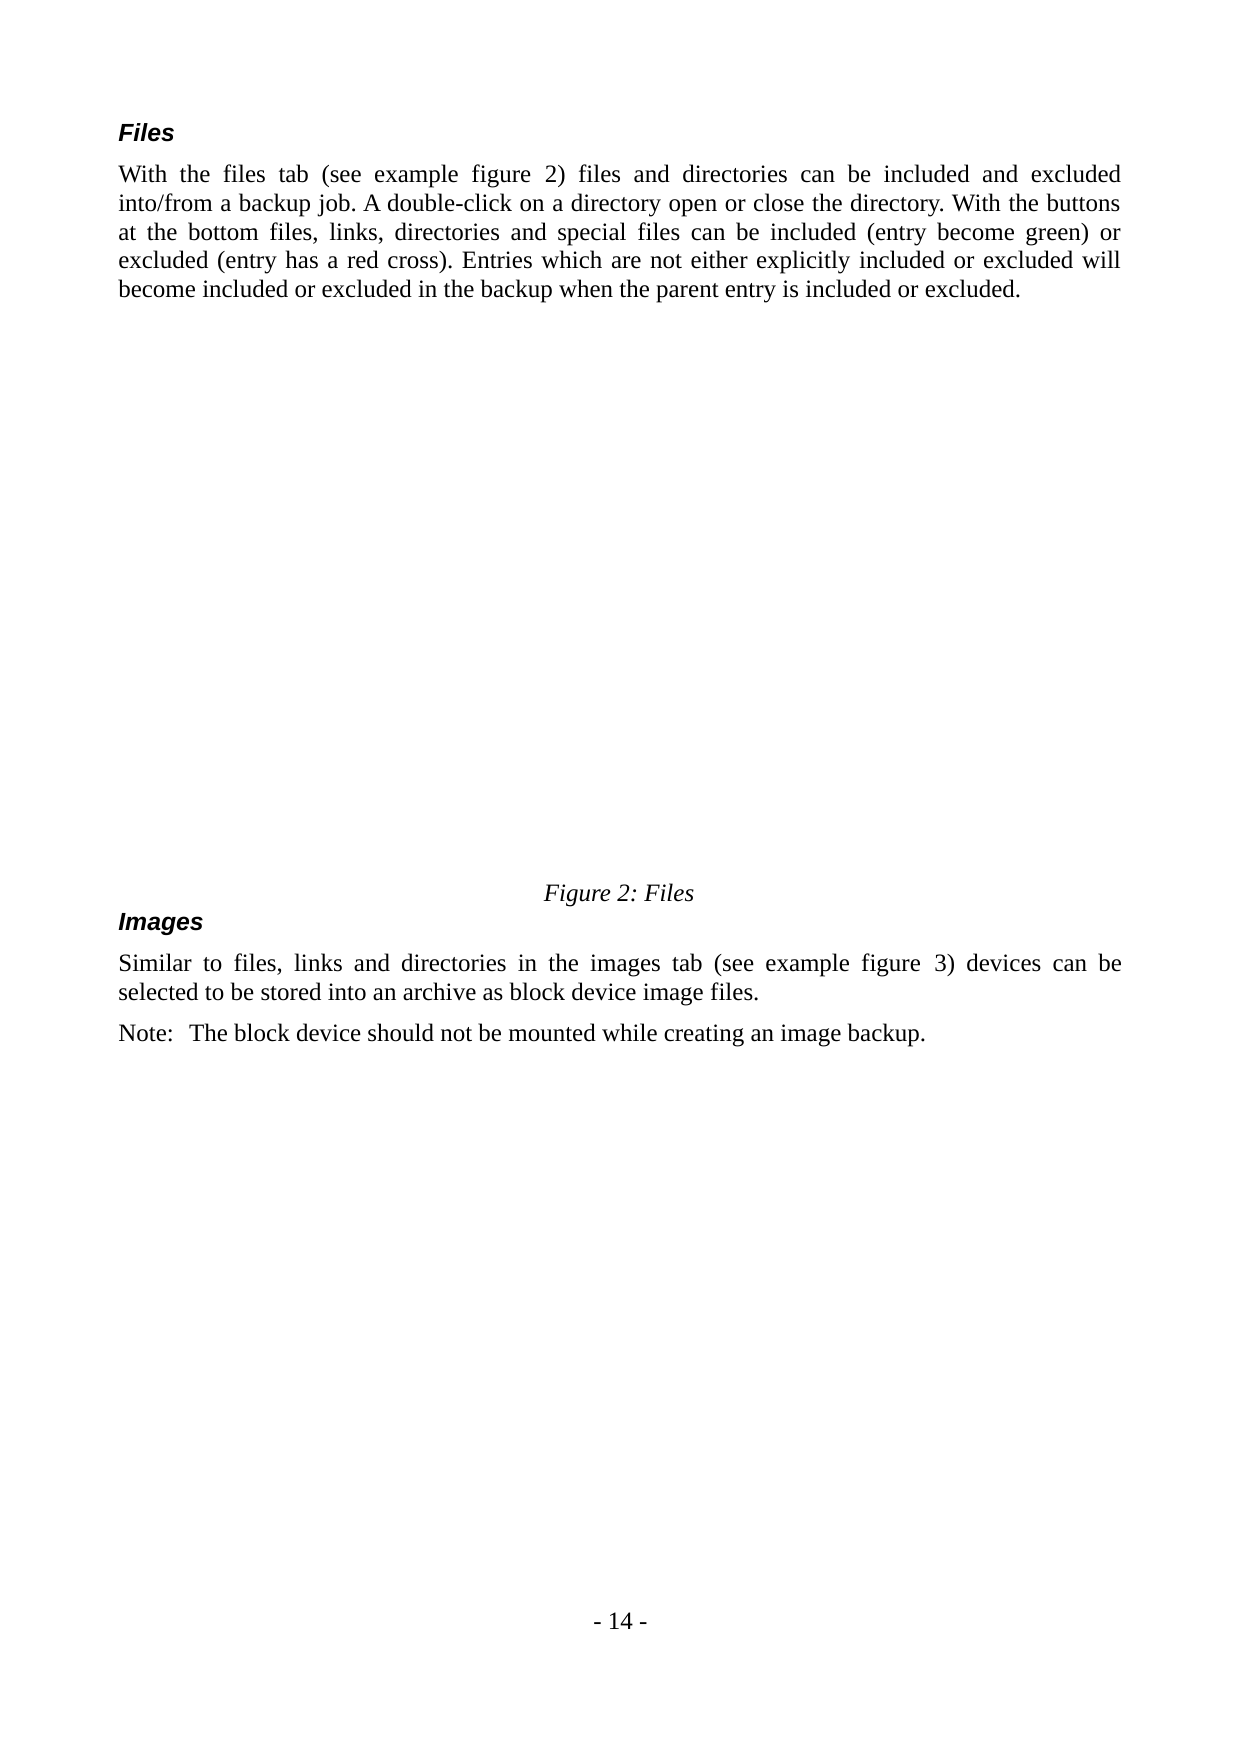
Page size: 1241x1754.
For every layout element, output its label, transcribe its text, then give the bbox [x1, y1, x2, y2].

text With the files tab (see example figure 2) files and directories can be included and excluded into/from a backup job. A double-click on a directory open or close the directory. With the buttons at the bottom files, links, directories and special files can be included (entry become green) or excluded (entry has a red cross). Entries which are not either explicitly included or excluded will become included or excluded in the backup when the parent entry is included or excluded. [118, 159, 1122, 303]
text Figure 2: Files [291, 328, 949, 907]
text Similar to files, links and directories in the images tab (see example figure 3) devices can be selected to be stored into an archive as block device image files. [118, 948, 1122, 1005]
text Note: The block device should not be mounted while creating an image backup. [118, 1018, 1122, 1047]
subtitle Files [118, 118, 1122, 147]
subtitle [291, 315, 949, 328]
subtitle Images [118, 340, 1122, 935]
